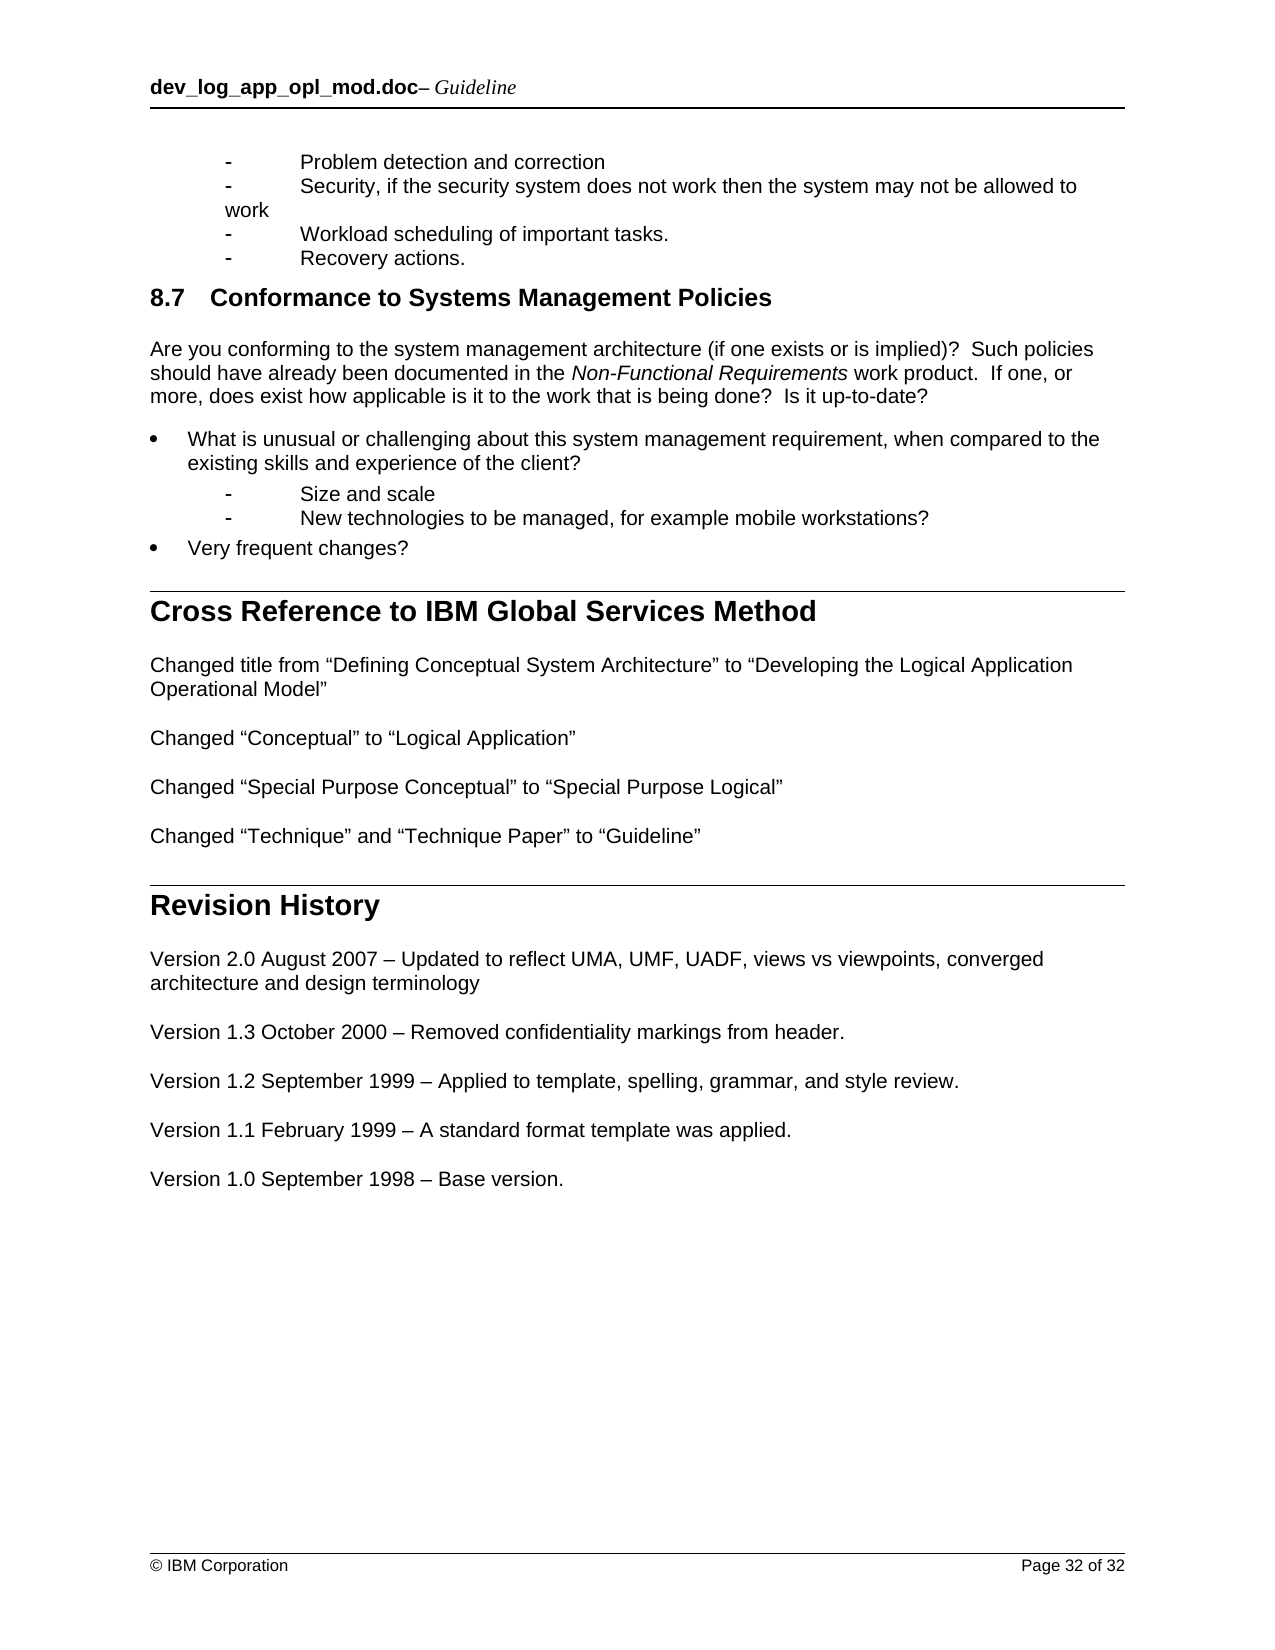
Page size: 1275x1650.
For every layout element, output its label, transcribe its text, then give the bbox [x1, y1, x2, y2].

text Version 1.2 September 1999 – Applied to template, spelling, grammar, and style review. [150, 1068, 1125, 1092]
list Recovery actions. [225, 246, 1125, 270]
list Very frequent changes? [150, 536, 1125, 560]
text Changed “Conceptual” to “Logical Application” [150, 726, 1125, 749]
text Changed title from “Defining Conceptual System Architecture” to “Developing the Logical Application Operational Model” [150, 653, 1125, 701]
list Workload scheduling of important tasks. [225, 222, 1125, 246]
text Version 1.1 February 1999 – A standard format template was applied. [150, 1117, 1125, 1141]
list New technologies to be managed, for example mobile workstations? [225, 505, 1125, 529]
subtitle Conformance to Systems Management Policies [150, 283, 1125, 311]
text Are you conforming to the system management architecture (if one exists or is implied)? Such policies should have already been documented in the Non-Functional Requirements work product. If one, or more, does exist how applicable is it to the work that is being done? Is it up-to-date? [150, 336, 1125, 408]
text Version 2.0 August 2007 – Updated to reflect UMA, UMF, UADF, views vs viewpoints, converged architecture and design terminology [150, 947, 1125, 994]
list What is unusual or challenging about this system management requirement, when compared to the existing skills and experience of the client? [150, 427, 1125, 475]
list Problem detection and correction [225, 150, 1125, 174]
text Cross Reference to IBM Global Services Method [150, 592, 1125, 628]
text Revision History [150, 886, 1125, 922]
text Version 1.3 October 2000 – Removed confidentiality markings from header. [150, 1019, 1125, 1043]
list Security, if the security system does not work then the system may not be allowed to work [225, 174, 1125, 222]
list Size and scale [225, 481, 1125, 505]
text Version 1.0 September 1998 – Base version. [150, 1166, 1125, 1190]
text Changed “Technique” and “Technique Paper” to “Guideline” [150, 823, 1125, 847]
text Changed “Special Purpose Conceptual” to “Special Purpose Logical” [150, 774, 1125, 798]
